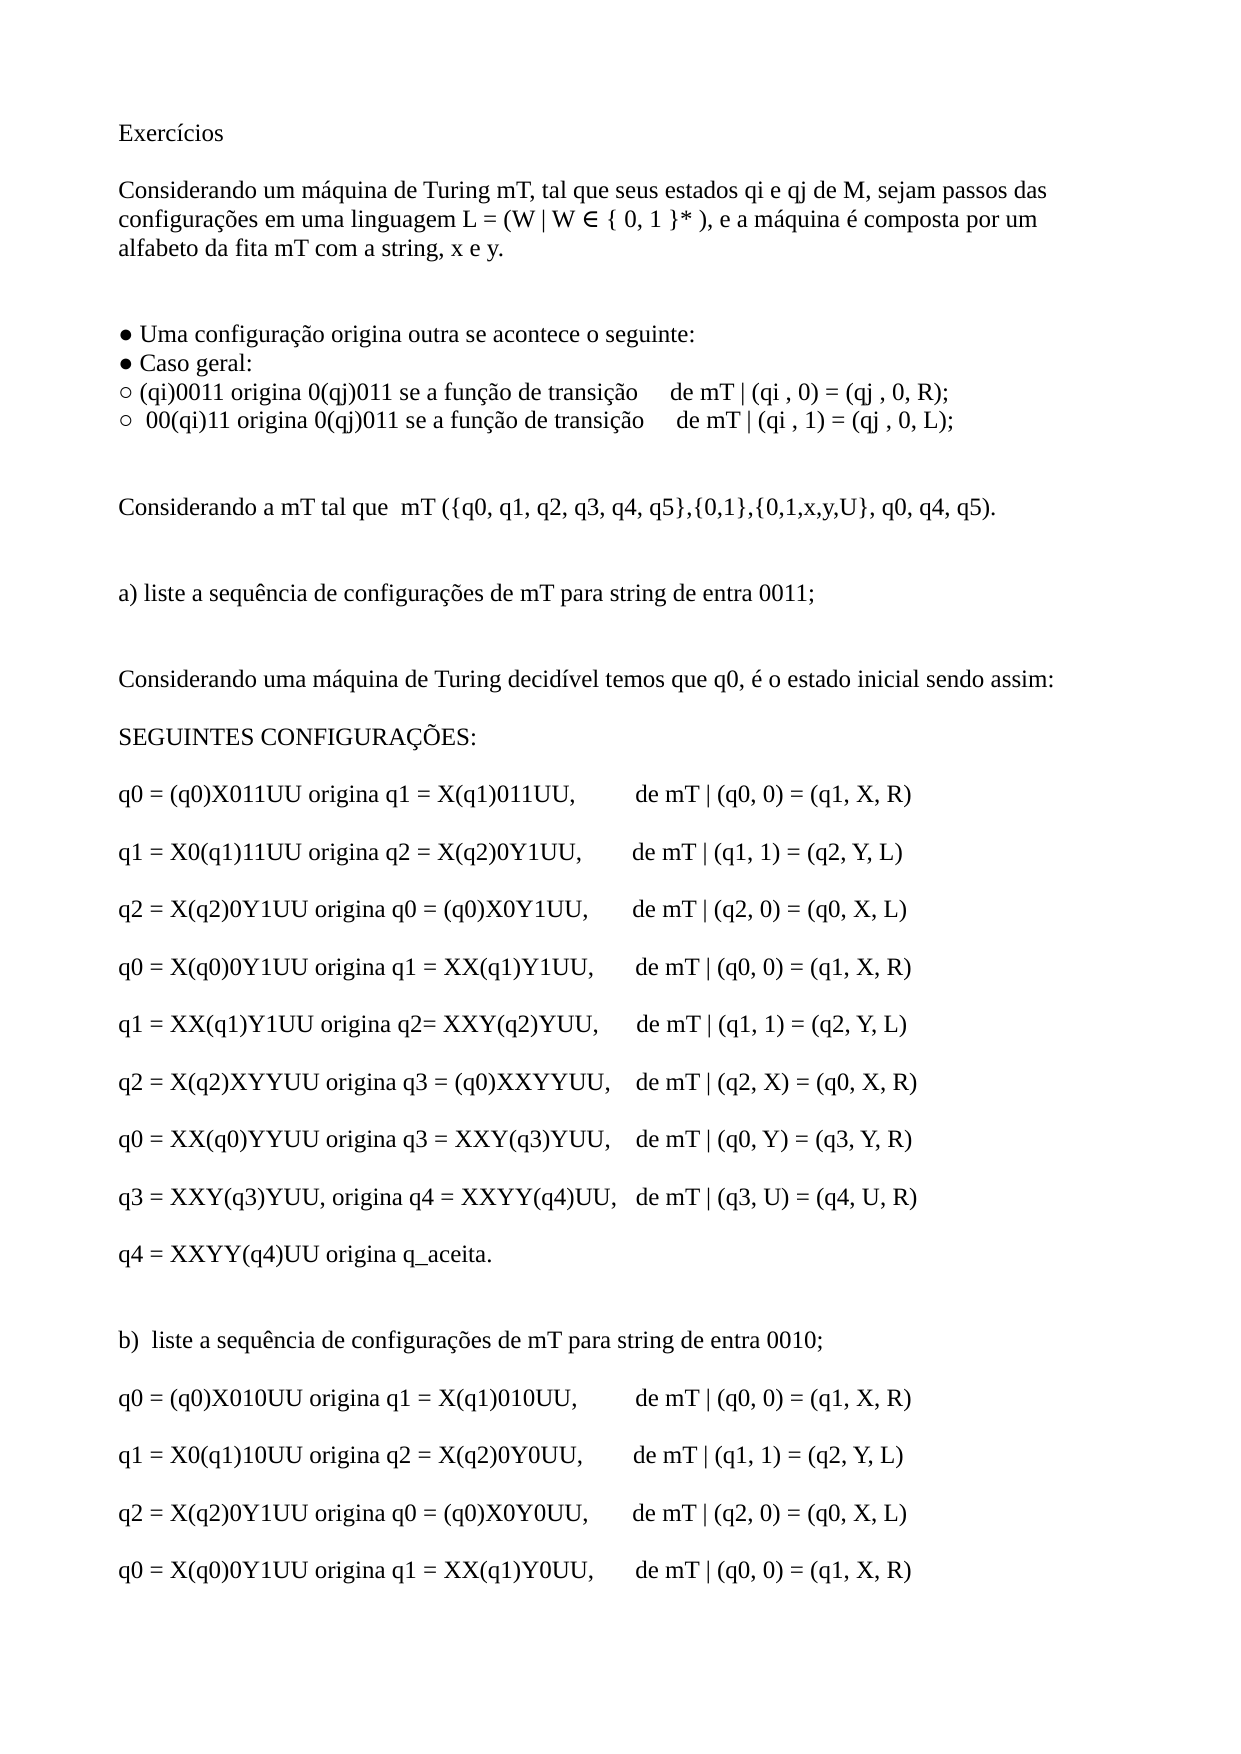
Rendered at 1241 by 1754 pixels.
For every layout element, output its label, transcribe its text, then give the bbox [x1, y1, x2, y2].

text SEGUINTES CONFIGURAÇÕES: [118, 722, 1122, 751]
text a) liste a sequência de configurações de mT para string de entra 0011; [118, 578, 1122, 607]
text ● Uma configuração origina outra se acontece o seguinte: [118, 319, 1122, 348]
text q1 = X0(q1)10UU origina q2 = X(q2)0Y0UU, de mT | (q1, 1) = (q2, Y, L) [118, 1441, 1122, 1469]
text q1 = XX(q1)Y1UU origina q2= XXY(q2)YUU, de mT | (q1, 1) = (q2, Y, L) [118, 1009, 1122, 1038]
text q1 = X0(q1)11UU origina q2 = X(q2)0Y1UU, de mT | (q1, 1) = (q2, Y, L) [118, 837, 1122, 866]
text q3 = XXY(q3)YUU, origina q4 = XXYY(q4)UU, de mT | (q3, U) = (q4, U, R) [118, 1182, 1122, 1211]
text q0 = X(q0)0Y1UU origina q1 = XX(q1)Y0UU, de mT | (q0, 0) = (q1, X, R) [118, 1556, 1122, 1584]
text q0 = (q0)X011UU origina q1 = X(q1)011UU, de mT | (q0, 0) = (q1, X, R) [118, 779, 1122, 808]
text q2 = X(q2)0Y1UU origina q0 = (q0)X0Y0UU, de mT | (q2, 0) = (q0, X, L) [118, 1498, 1122, 1527]
text ● Caso geral: [118, 348, 1122, 377]
text Exercícios [118, 118, 1122, 147]
text q0 = (q0)X010UU origina q1 = X(q1)010UU, de mT | (q0, 0) = (q1, X, R) [118, 1383, 1122, 1412]
text q0 = X(q0)0Y1UU origina q1 = XX(q1)Y1UU, de mT | (q0, 0) = (q1, X, R) [118, 952, 1122, 981]
text Considerando uma máquina de Turing decidível temos que q0, é o estado inicial sendo assim: [118, 664, 1122, 693]
text ○ 00(qi)11 origina 0(qj)011 se a função de transição 𝛿 de mT | (qi , 1) = (qj , 0, L); [118, 406, 1122, 434]
text q2 = X(q2)XYYUU origina q3 = (q0)XXYYUU, de mT | (q2, X) = (q0, X, R) [118, 1067, 1122, 1096]
text ○ (qi)0011 origina 0(qj)011 se a função de transição 𝛿 de mT | (qi , 0) = (qj , 0, R); [118, 377, 1122, 406]
text b) liste a sequência de configurações de mT para string de entra 0010; [118, 1326, 1122, 1354]
text q2 = X(q2)0Y1UU origina q0 = (q0)X0Y1UU, de mT | (q2, 0) = (q0, X, L) [118, 894, 1122, 923]
text q4 = XXYY(q4)UU origina q_aceita. [118, 1239, 1122, 1268]
text Considerando a mT tal que mT ({q0, q1, q2, q3, q4, q5},{0,1},{0,1,x,y,U}, q0, q4, q5). [118, 492, 1122, 549]
text q0 = XX(q0)YYUU origina q3 = XXY(q3)YUU, de mT | (q0, Y) = (q3, Y, R) [118, 1124, 1122, 1153]
text Considerando um máquina de Turing mT, tal que seus estados qi e qj de M, sejam passos das configurações em uma linguagem L = (W | W ∈ { 0, 1 }* ), e a máquina é composta por um alfabeto da fita mT com a string, x e y. [118, 176, 1122, 262]
